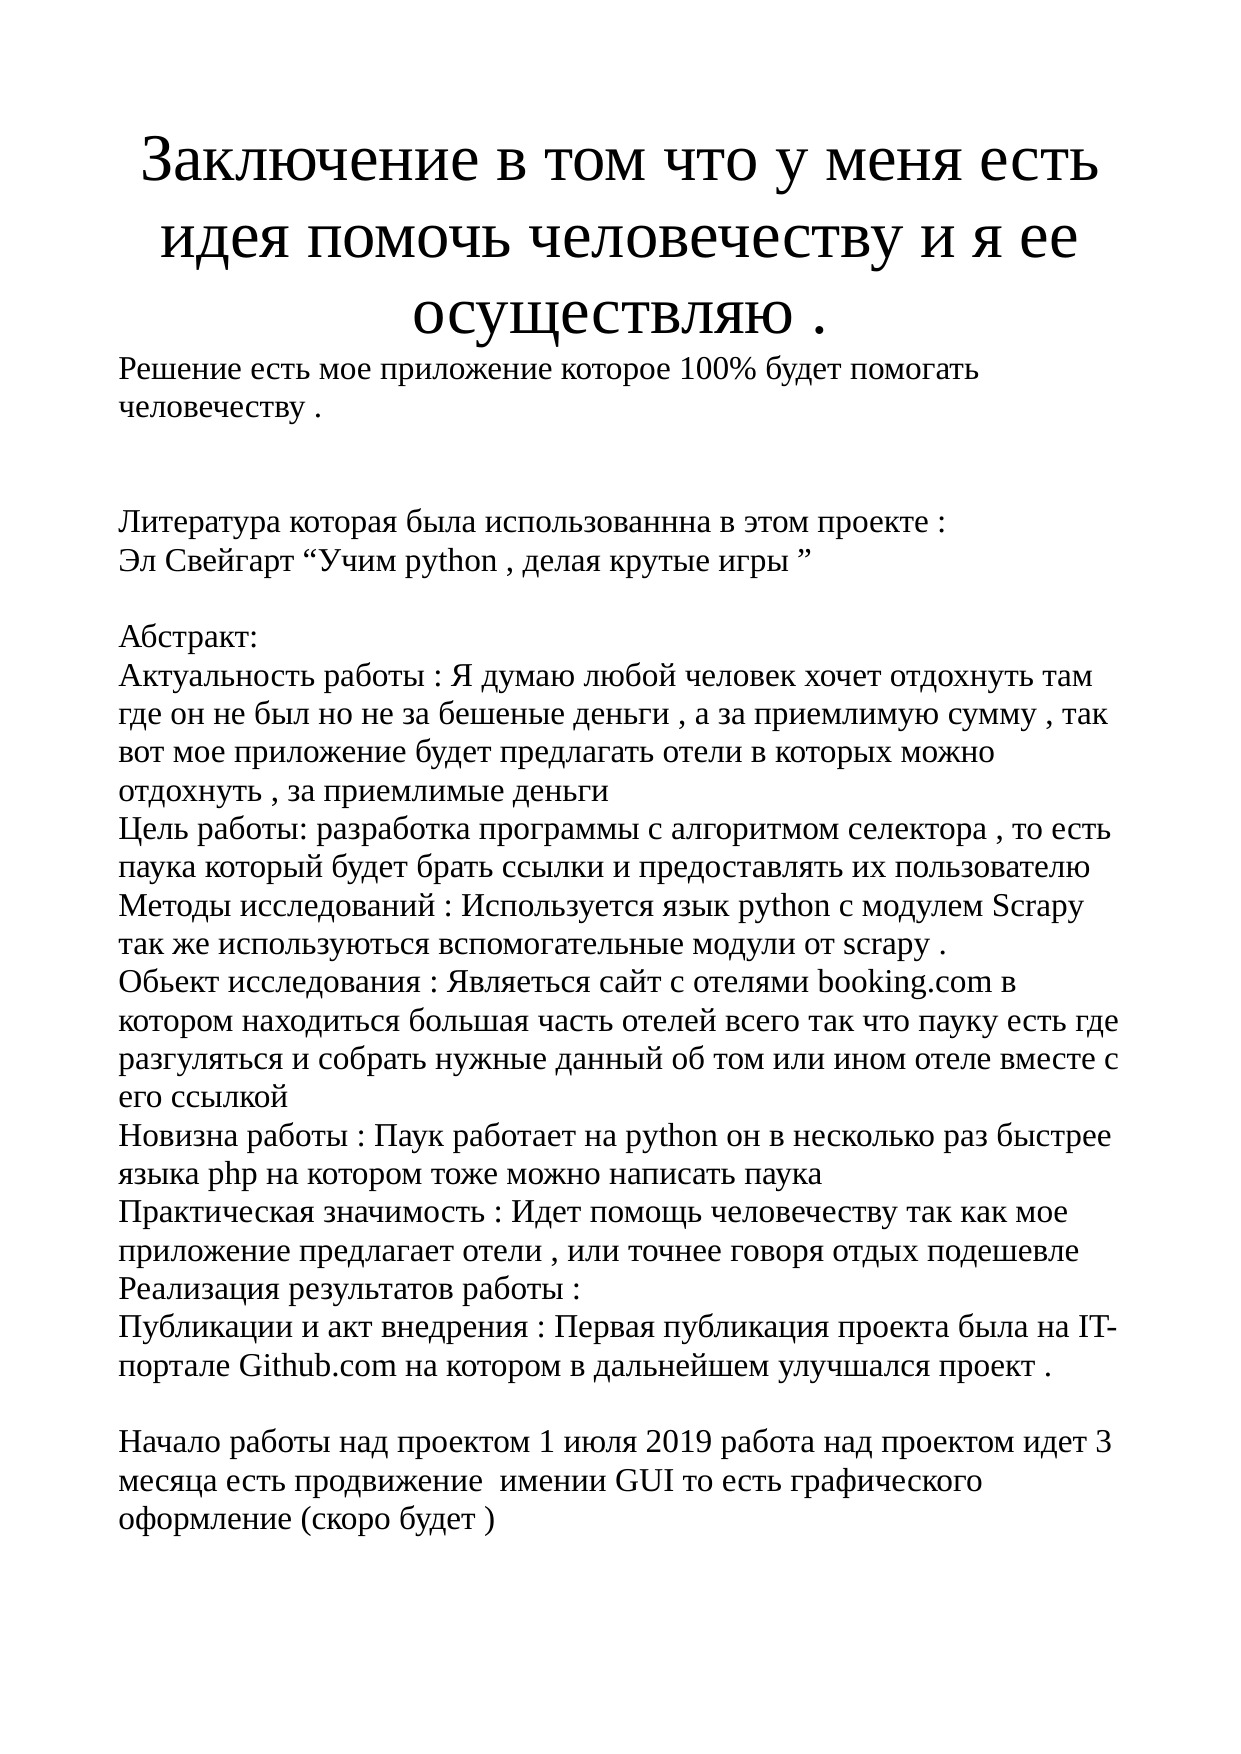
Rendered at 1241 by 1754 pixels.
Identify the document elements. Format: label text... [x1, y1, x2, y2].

text Методы исследований : Используется язык python с модулем Scrapy так же используються вспомогательные модули от scrapy . [118, 885, 1122, 961]
text Реализация результатов работы : [118, 1268, 1122, 1306]
text Литература которая была использованнна в этом проекте : Эл Свейгарт “Учим python , делая крутые игры ” [118, 501, 1122, 578]
text Абстракт: [118, 616, 1122, 655]
text Обьект исследования : Являеться сайт с отелями booking.com в котором находиться большая часть отелей всего так что пауку есть где разгуляться и собрать нужные данный об том или ином отеле вместе с его ссылкой [118, 961, 1122, 1115]
text Начало работы над проектом 1 июля 2019 работа над проектом идет 3 месяца есть продвижение имении GUI то есть графического оформление (скоро будет ) [118, 1421, 1122, 1536]
text Практическая значимость : Идет помощь человечеству так как мое приложение предлагает отели , или точнее говоря отдых подешевле [118, 1191, 1122, 1268]
text Актуальность работы : Я думаю любой человек хочет отдохнуть там где он не был но не за бешеные деньги , а за приемлимую сумму , так вот мое приложение будет предлагать отели в которых можно отдохнуть , за приемлимые деньги [118, 655, 1122, 808]
text Новизна работы : Паук работает на python он в несколько раз быстрее языка php на котором тоже можно написать паука [118, 1115, 1122, 1191]
text Заключение в том что у меня есть идея помочь человечеству и я ее осуществляю . [118, 118, 1122, 348]
text Публикации и акт внедрения : Первая публикация проекта была на IT-портале Github.com на котором в дальнейшем улучшался проект . [118, 1306, 1122, 1383]
text Решение есть мое приложение которое 100% будет помогать человечеству . [118, 348, 1122, 425]
text Цель работы: разработка программы с алгоритмом селектора , то есть паука который будет брать ссылки и предоставлять их пользователю [118, 808, 1122, 885]
